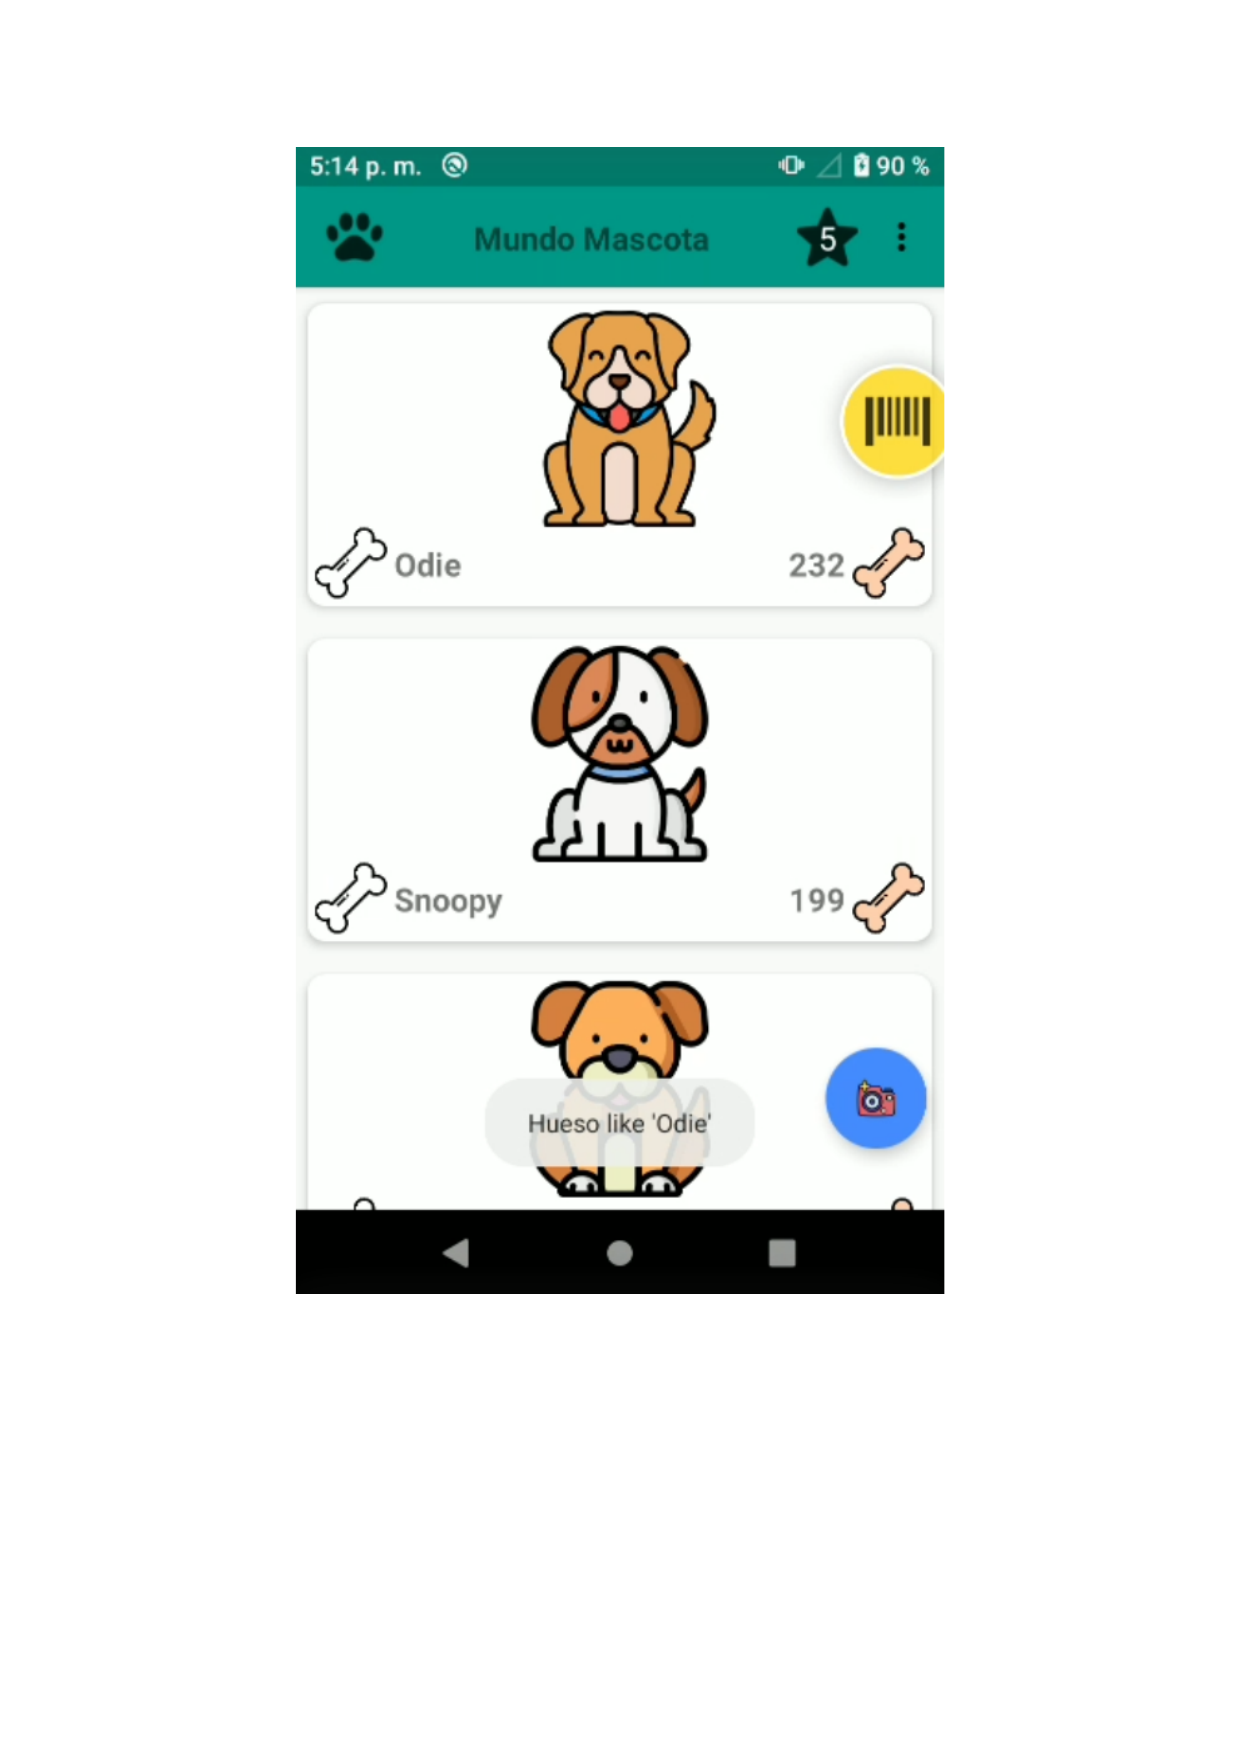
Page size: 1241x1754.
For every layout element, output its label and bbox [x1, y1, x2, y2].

picture [295, 147, 945, 1294]
